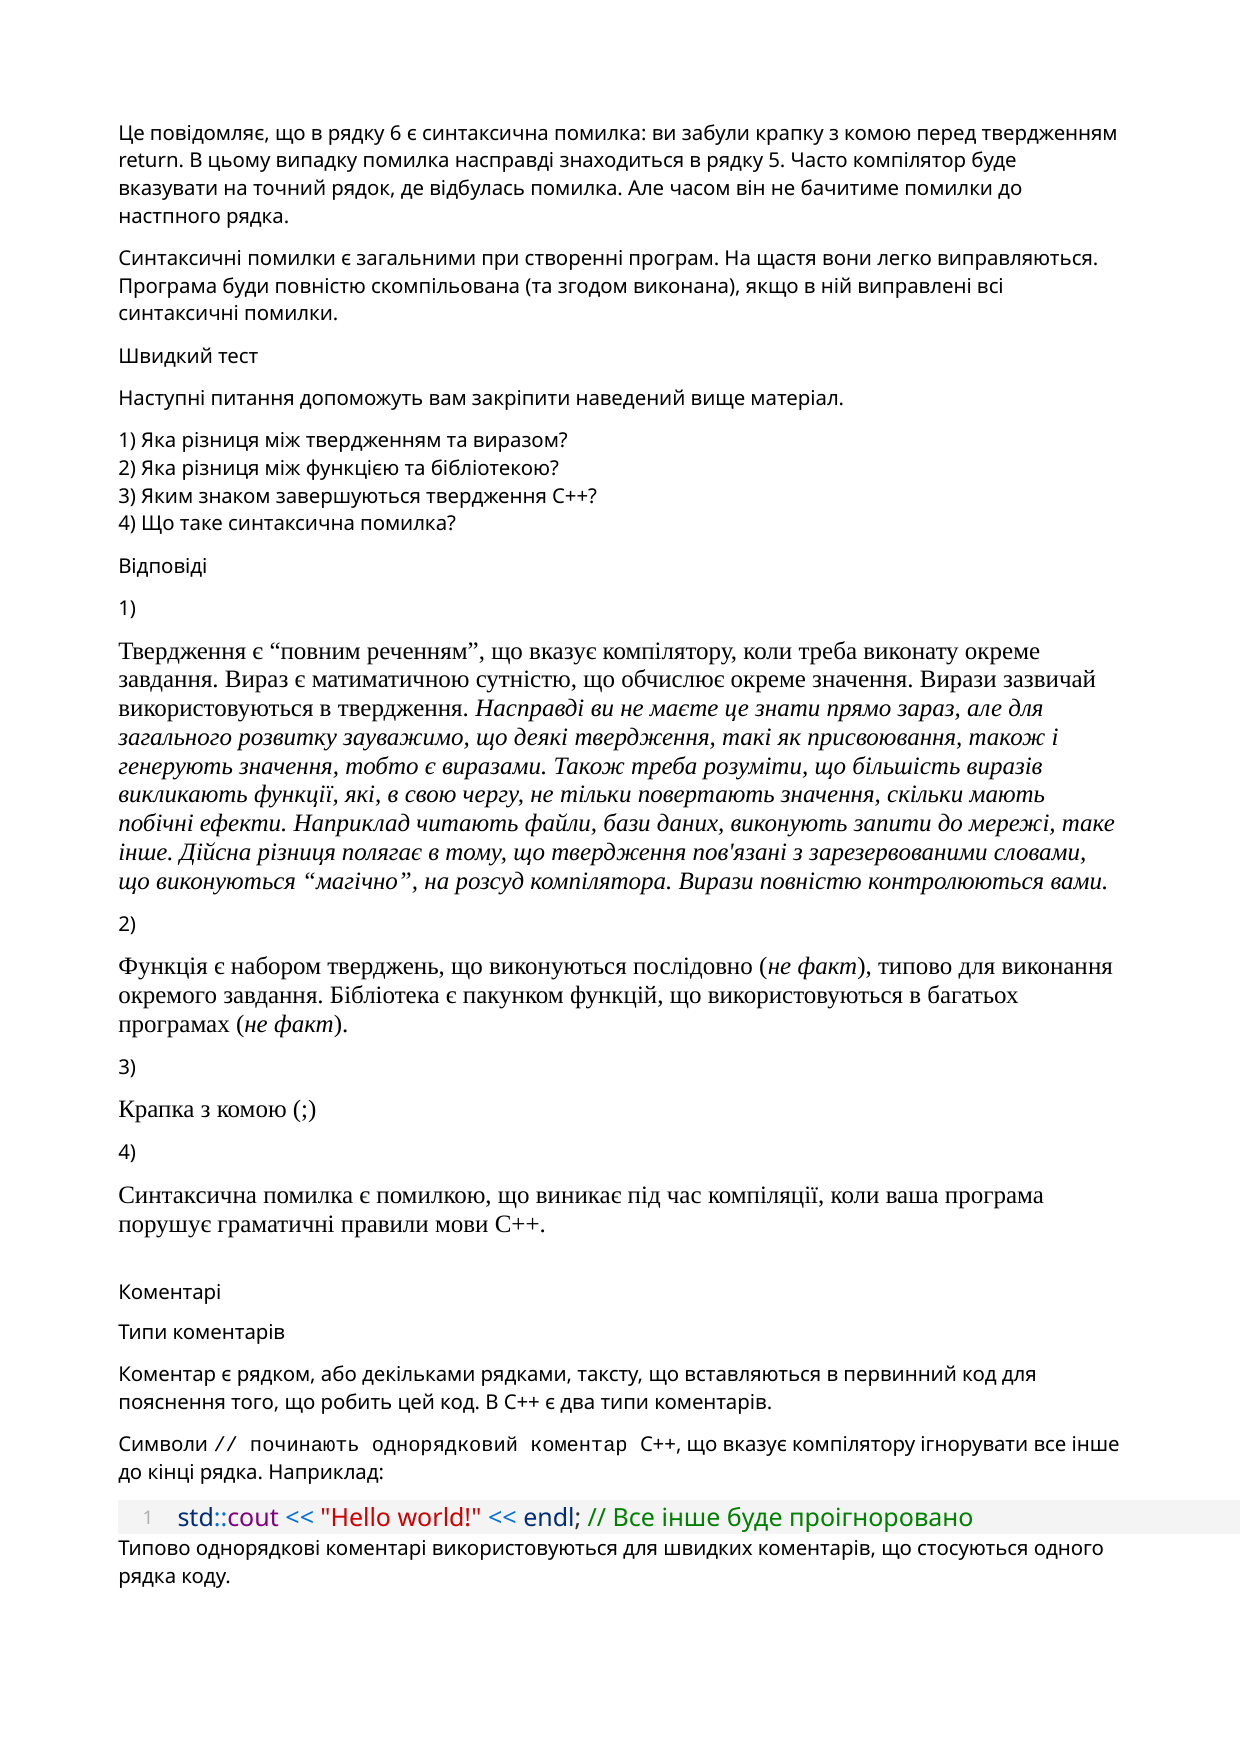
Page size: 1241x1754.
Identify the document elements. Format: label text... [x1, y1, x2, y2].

text Символи // починають однорядковий коментар C++, що вказує компілятору ігнорувати все інше до кінці рядка. Наприклад: [118, 1430, 1122, 1485]
text 4) [118, 1138, 1122, 1166]
text Синтаксична помилка є помилкою, що виникає під час компіляції, коли ваша програма порушує граматичні правили мови C++. [118, 1180, 1122, 1238]
text Типово однорядкові коментарі використовуються для швидких коментарів, що стосуються одного рядка коду. [118, 1534, 1122, 1589]
text Синтаксичні помилки є загальними при створенні програм. На щастя вони легко виправляються. Програма буди повністю скомпільована (та згодом виконана), якщо в ній виправлені всі синтаксичні помилки. [118, 243, 1122, 327]
text Твердження є “повним реченням”, що вказує компілятору, коли треба виконату окреме завдання. Вираз є матиматичною сутністю, що обчислює окреме значення. Вирази зазвичай використовуються в твердження. Насправді ви не маєте це знати прямо зараз, але для загального розвитку зауважимо, що деякі твердження, такі як присвоювання, також і генерують значення, тобто є виразами. Також треба розуміти, що більшість виразів викликають функції, які, в свою чергу, не тільки повертають значення, скільки мають побічні ефекти. Наприклад читають файли, бази даних, виконують запити до мережі, таке інше. Дійсна різниця полягає в тому, що твердження пов'язані з зарезервованими словами, що виконуються “магічно”, на розсуд компілятора. Вирази повністю контролюються вами. [118, 636, 1122, 894]
text Коментар є рядком, або декільками рядками, таксту, що вставляються в первинний код для пояснення того, що робить цей код. В C++ є два типи коментарів. [118, 1360, 1122, 1415]
subtitle Коментарі [118, 1277, 1122, 1305]
table_header std::cout << "Hello world!" << endl; // Все інше буде проігноровано [177, 1500, 1240, 1534]
text Крапка з комою (;) [118, 1094, 1122, 1123]
text Це повідомляє, що в рядку 6 є синтаксична помилка: ви забули крапку з комою перед твердженням return. В цьому випадку помилка насправді знаходиться в рядку 5. Часто компілятор буде вказувати на точний рядок, де відбулась помилка. Але часом він не бачитиме помилки до настпного рядка. [118, 118, 1122, 229]
text Типи коментарів [118, 1317, 1122, 1345]
text Швидкий тест [118, 341, 1122, 369]
text Наступні питання допоможуть вам закріпити наведений вище матеріал. [118, 383, 1122, 411]
text 3) [118, 1052, 1122, 1080]
text Функція є набором тверджень, що виконуються послідовно (не факт), типово для виконання окремого завдання. Бібліотека є пакунком функцій, що використовуються в багатьох програмах (не факт). [118, 951, 1122, 1038]
text 1) [118, 593, 1122, 621]
text 2) [118, 909, 1122, 937]
table_header 1 [118, 1500, 177, 1534]
text Відповіді [118, 551, 1122, 579]
text 1) Яка різниця між твердженням та виразом? 2) Яка різниця між функцією та бібліотекою? 3) Яким знаком завершуються твердження C++? 4) Що таке синтаксична помилка? [118, 426, 1122, 537]
